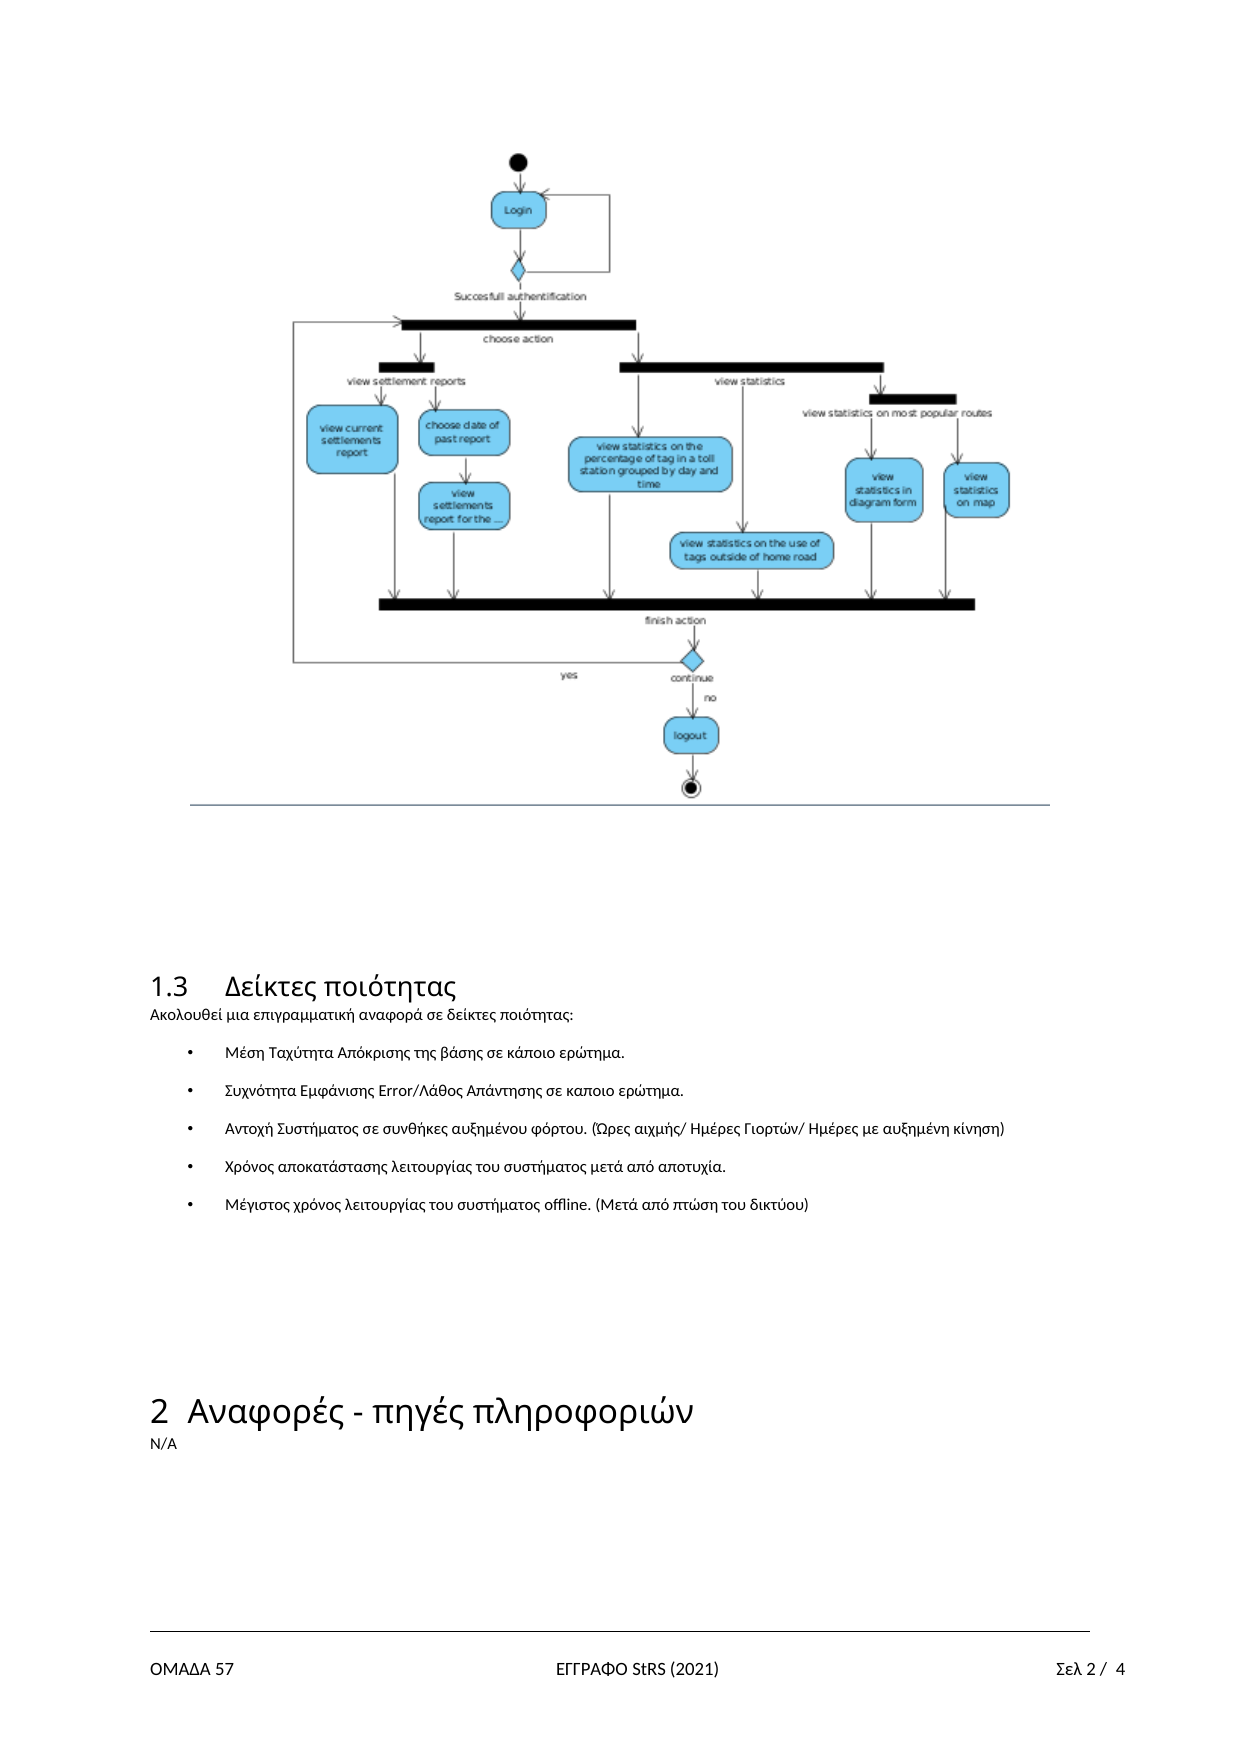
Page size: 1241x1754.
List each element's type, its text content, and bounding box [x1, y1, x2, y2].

picture [190, 150, 1050, 806]
text Ακολουθεί μια επιγραμματική αναφορά σε δείκτες ποιότητας: [150, 1004, 1090, 1024]
list Μέση Tαχύτητα Aπόκρισης της βάσης σε κάποιο ερώτημα. [187, 1042, 1090, 1062]
subtitle Αναφορές - πηγές πληροφοριών [150, 1388, 1090, 1433]
list Αντοχή Συστήματος σε συνθήκες αυξημένου φόρτου. (Ώρες αιχμής/ Ημέρες Γιορτών/ Ημέρες με αυξημένη κίνηση) [187, 1118, 1090, 1138]
text N/A [150, 1433, 1090, 1453]
list Χρόνος αποκατάστασης λειτουργίας του συστήματος μετά από αποτυχία. [187, 1156, 1090, 1176]
subtitle 1.3 Δείκτες ποιότητας [150, 967, 1090, 1004]
list Μέγιστος χρόνος λειτουργίας του συστήματος offline. (Μετά από πτώση του δικτύου) [187, 1194, 1090, 1214]
list Συχνότητα Εμφάνισης Error/Λάθος Απάντησης σε καποιο ερώτημα. [187, 1080, 1090, 1100]
